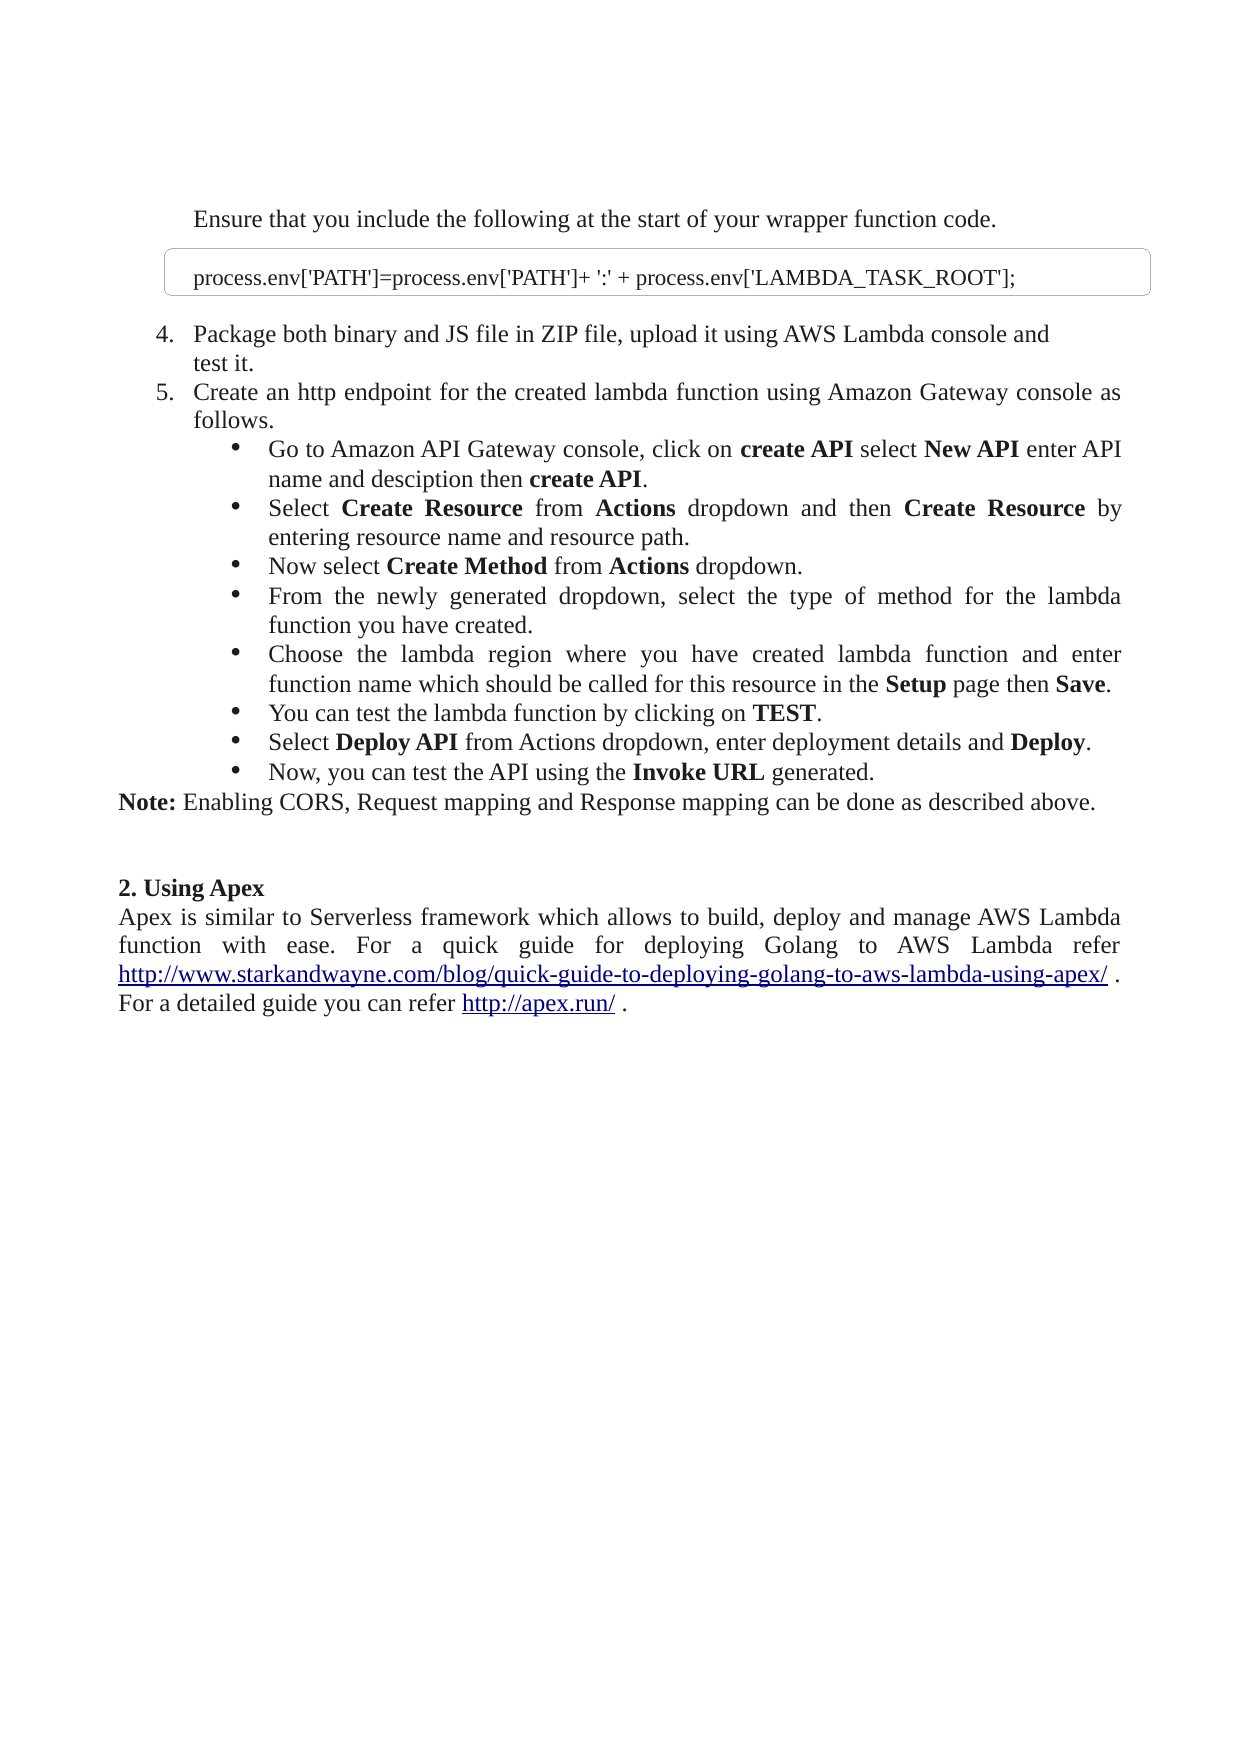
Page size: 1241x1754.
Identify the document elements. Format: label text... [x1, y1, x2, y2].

text For a detailed guide you can refer http://apex.run/ . [118, 988, 1122, 1017]
list Select Create Resource from Actions dropdown and then Create Resource by entering resource name and resource path. [231, 493, 1122, 551]
list Select Deploy API from Actions dropdown, enter deployment details and Deploy. [231, 727, 1122, 757]
list You can test the lambda function by clicking on TEST. [231, 698, 1122, 727]
list test it. [156, 348, 1122, 377]
list Create an http endpoint for the created lambda function using Amazon Gateway console as follows. [156, 377, 1122, 434]
list Go to Amazon API Gateway console, click on create API select New API enter API name and desciption then create API. [231, 434, 1122, 493]
list From the newly generated dropdown, select the type of method for the lambda function you have created. [231, 581, 1122, 639]
text Apex is similar to Serverless framework which allows to build, deploy and manage AWS Lambda function with ease. For a quick guide for deploying Golang to AWS Lambda refer http://www.starkandwayne.com/blog/quick-guide-to-deploying-golang-to-aws-lambda-using-apex/ . [118, 902, 1122, 988]
list Choose the lambda region where you have created lambda function and enter function name which should be called for this resource in the Setup page then Save. [231, 639, 1122, 698]
list Now, you can test the API using the Invoke URL generated. [231, 757, 1122, 787]
text Ensure that you include the following at the start of your wrapper function code. [118, 204, 1122, 233]
text Note: Enabling CORS, Request mapping and Response mapping can be done as described above. [118, 787, 1122, 816]
list Package both binary and JS file in ZIP file, upload it using AWS Lambda console and [156, 319, 1122, 348]
text process.env['PATH']=process.env['PATH']+ ':' + process.env['LAMBDA_TASK_ROOT']; [165, 262, 1122, 291]
text 2. Using Apex [118, 873, 1122, 902]
list Now select Create Method from Actions dropdown. [231, 551, 1122, 581]
